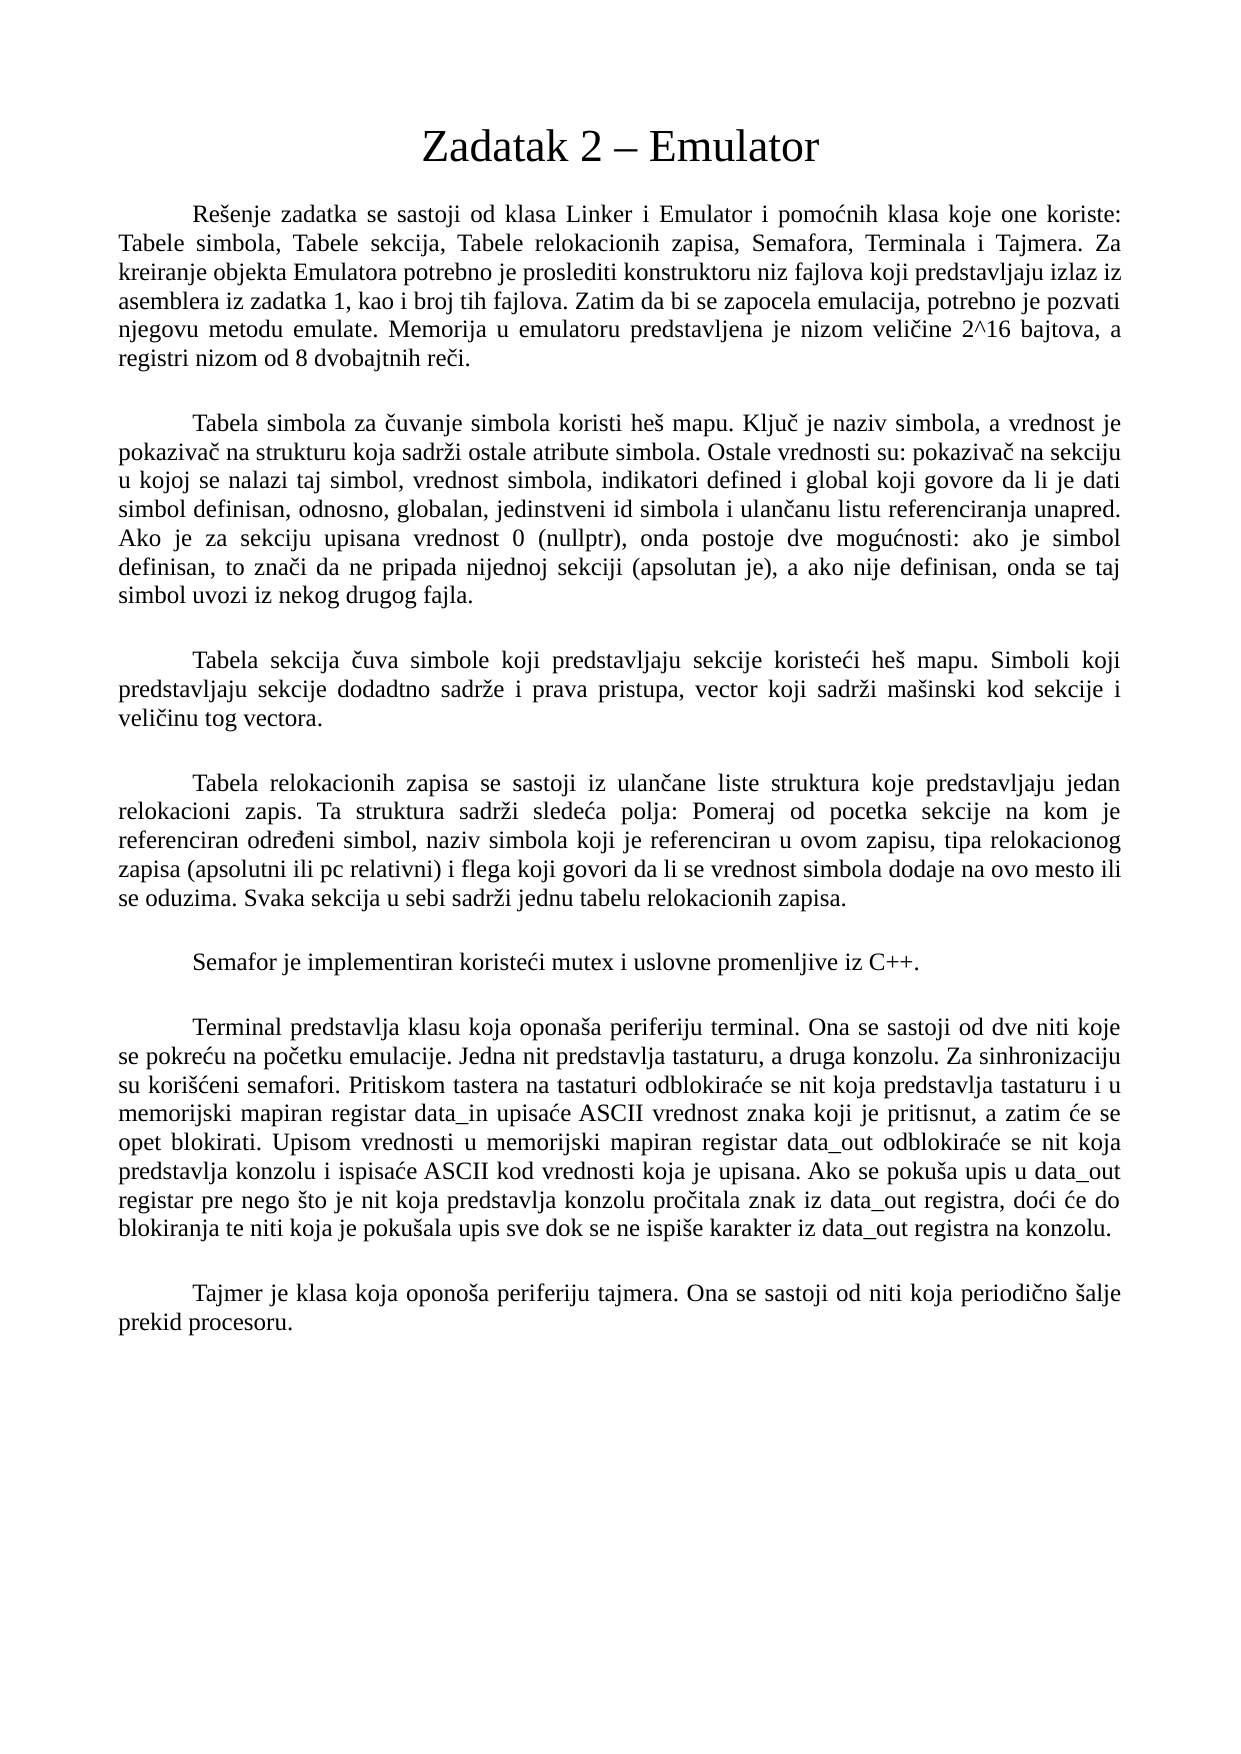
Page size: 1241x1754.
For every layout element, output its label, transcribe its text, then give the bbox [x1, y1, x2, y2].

text Tajmer je klasa koja oponoša periferiju tajmera. Ona se sastoji od niti koja periodično šalje prekid procesoru. [118, 1278, 1122, 1336]
text Terminal predstavlja klasu koja oponaša periferiju terminal. Ona se sastoji od dve niti koje se pokreću na početku emulacije. Jedna nit predstavlja tastaturu, a druga konzolu. Za sinhronizaciju su korišćeni semafori. Pritiskom tastera na tastaturi odblokiraće se nit koja predstavlja tastaturu i u memorijski mapiran registar data_in upisaće ASCII vrednost znaka koji je pritisnut, a zatim će se opet blokirati. Upisom vrednosti u memorijski mapiran registar data_out odblokiraće se nit koja predstavlja konzolu i ispisaće ASCII kod vrednosti koja je upisana. Ako se pokuša upis u data_out registar pre nego što je nit koja predstavlja konzolu pročitala znak iz data_out registra, doći će do blokiranja te niti koja je pokušala upis sve dok se ne ispiše karakter iz data_out registra na konzolu. [118, 1012, 1122, 1242]
text Semafor je implementiran koristeći mutex i uslovne promenljive iz C++. [118, 947, 1122, 976]
text Tabela simbola za čuvanje simbola koristi heš mapu. Ključ je naziv simbola, a vrednost je pokazivač na strukturu koja sadrži ostale atribute simbola. Ostale vrednosti su: pokazivač na sekciju u kojoj se nalazi taj simbol, vrednost simbola, indikatori defined i global koji govore da li je dati simbol definisan, odnosno, globalan, jedinstveni id simbola i ulančanu listu referenciranja unapred. Ako je za sekciju upisana vrednost 0 (nullptr), onda postoje dve mogućnosti: ako je simbol definisan, to znači da ne pripada nijednoj sekciji (apsolutan je), a ako nije definisan, onda se taj simbol uvozi iz nekog drugog fajla. [118, 408, 1122, 609]
text Tabela sekcija čuva simbole koji predstavljaju sekcije koristeći heš mapu. Simboli koji predstavljaju sekcije dodadtno sadrže i prava pristupa, vector koji sadrži mašinski kod sekcije i veličinu tog vectora. [118, 645, 1122, 732]
text Rešenje zadatka se sastoji od klasa Linker i Emulator i pomoćnih klasa koje one koriste: Tabele simbola, Tabele sekcija, Tabele relokacionih zapisa, Semafora, Terminala i Tajmera. Za kreiranje objekta Emulatora potrebno je proslediti konstruktoru niz fajlova koji predstavljaju izlaz iz asemblera iz zadatka 1, kao i broj tih fajlova. Zatim da bi se zapocela emulacija, potrebno je pozvati njegovu metodu emulate. Memorija u emulatoru predstavljena je nizom veličine 2^16 bajtova, a registri nizom od 8 dvobajtnih reči. [118, 199, 1122, 372]
text Tabela relokacionih zapisa se sastoji iz ulančane liste struktura koje predstavljaju jedan relokacioni zapis. Ta struktura sadrži sledeća polja: Pomeraj od pocetka sekcije na kom je referenciran određeni simbol, naziv simbola koji je referenciran u ovom zapisu, tipa relokacionog zapisa (apsolutni ili pc relativni) i flega koji govori da li se vrednost simbola dodaje na ovo mesto ili se oduzima. Svaka sekcija u sebi sadrži jednu tabelu relokacionih zapisa. [118, 768, 1122, 911]
text Zadatak 2 – Emulator [118, 118, 1122, 171]
